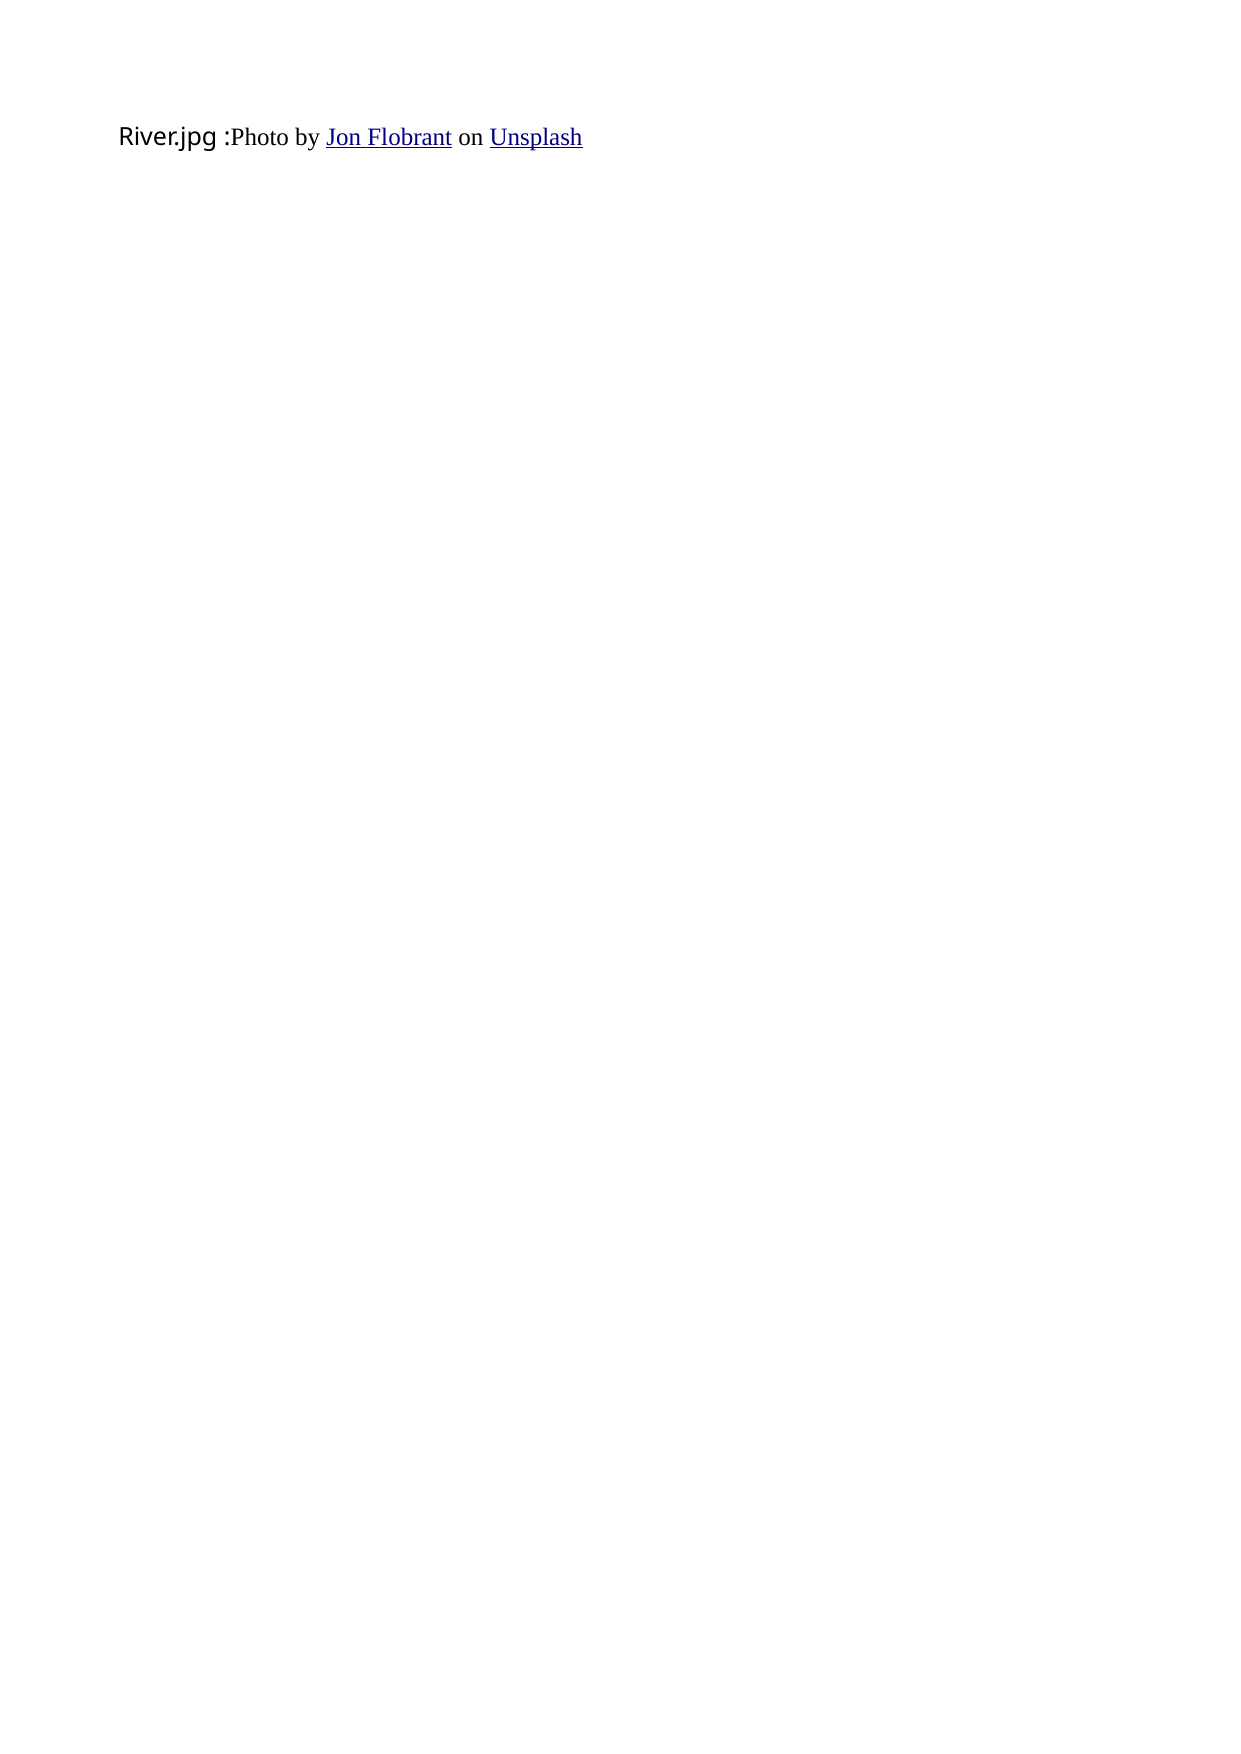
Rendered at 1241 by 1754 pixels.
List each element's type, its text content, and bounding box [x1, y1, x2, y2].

text River.jpg :Photo by Jon Flobrant on Unsplash [118, 118, 1122, 152]
